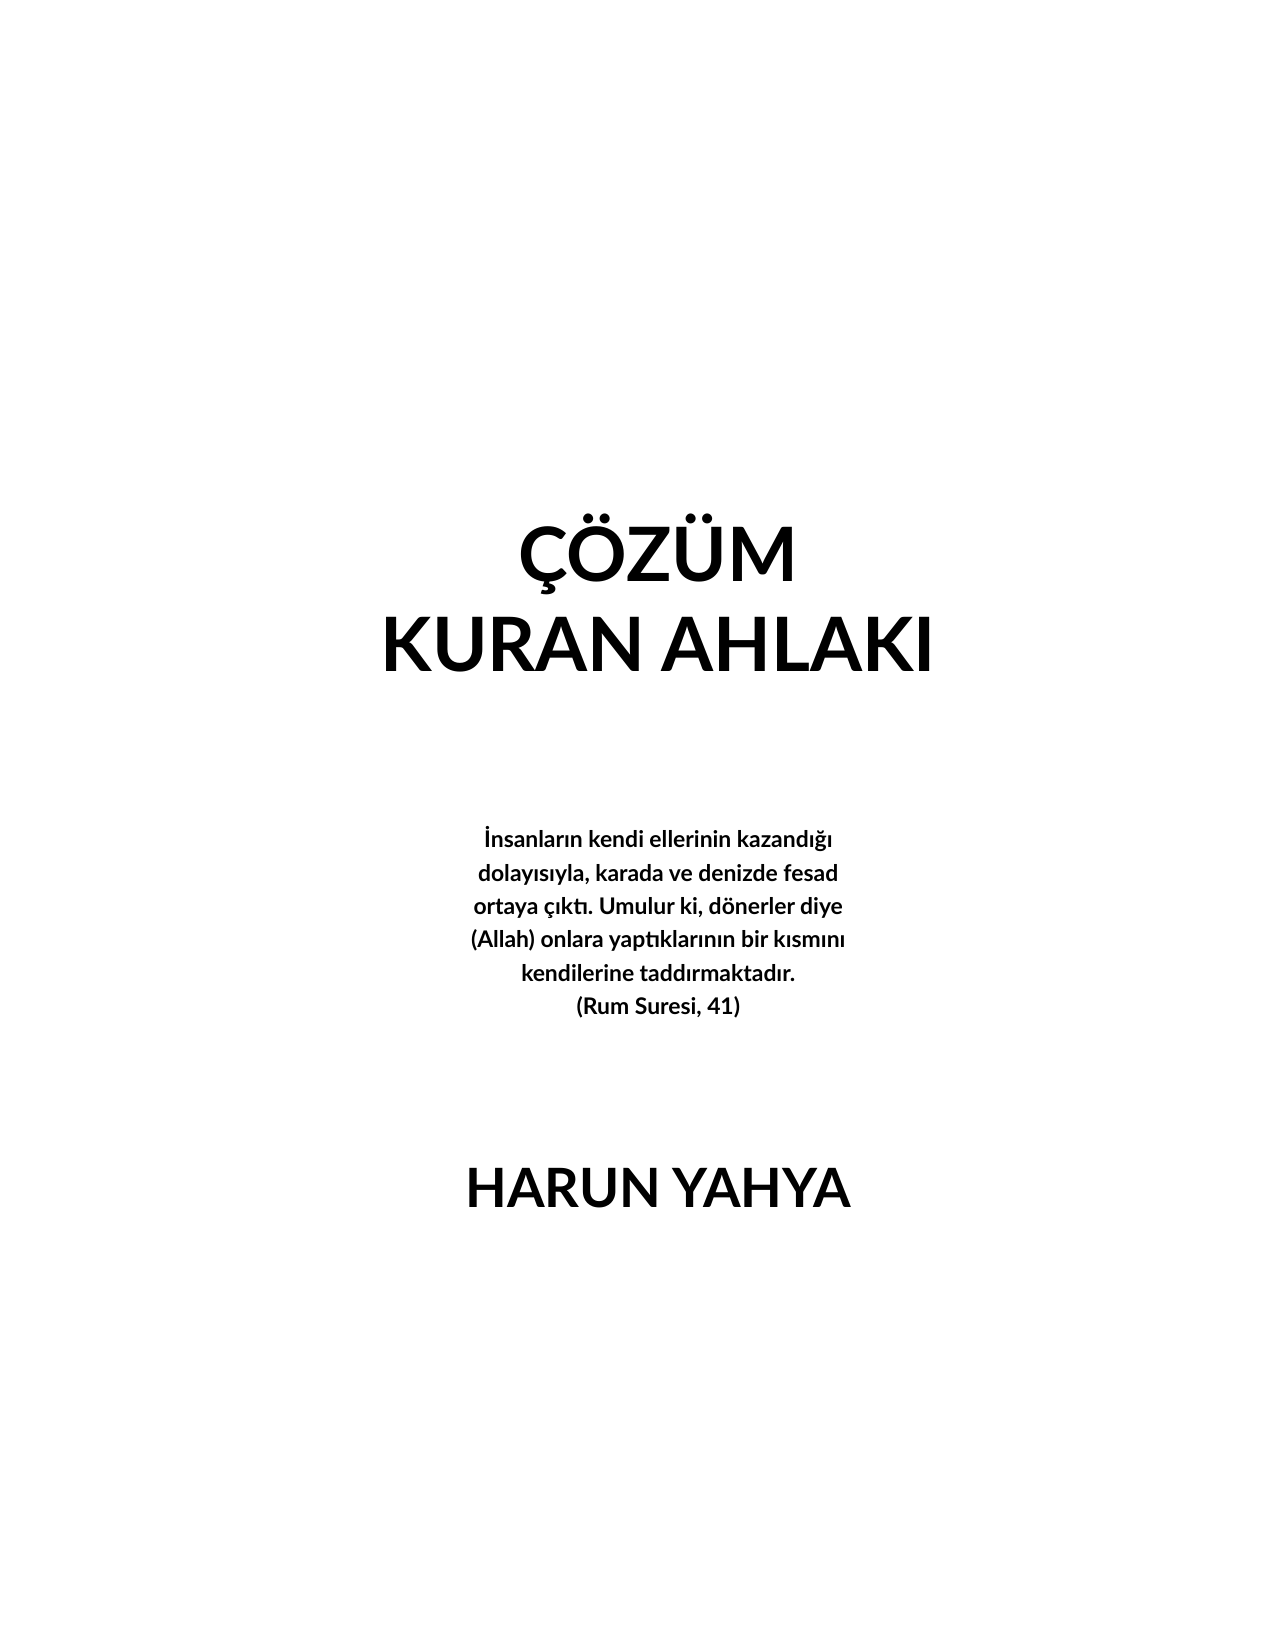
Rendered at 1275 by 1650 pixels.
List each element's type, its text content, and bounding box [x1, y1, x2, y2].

text İnsanların kendi ellerinin kazandığı [112, 821, 1145, 854]
text (Rum Suresi, 41) [112, 988, 1145, 1021]
text dolayısıyla, karada ve denizde fesad [112, 854, 1145, 888]
text kendilerine taddırmaktadır. [112, 954, 1145, 988]
text ortaya çıktı. Umulur ki, dönerler diye [112, 888, 1145, 921]
text (Allah) onlara yaptıklarının bir kısmını [112, 921, 1145, 954]
text ÇÖZÜM [112, 508, 1145, 598]
text KURAN AHLAKI [112, 598, 1145, 688]
text HARUN YAHYA [112, 1154, 1145, 1219]
